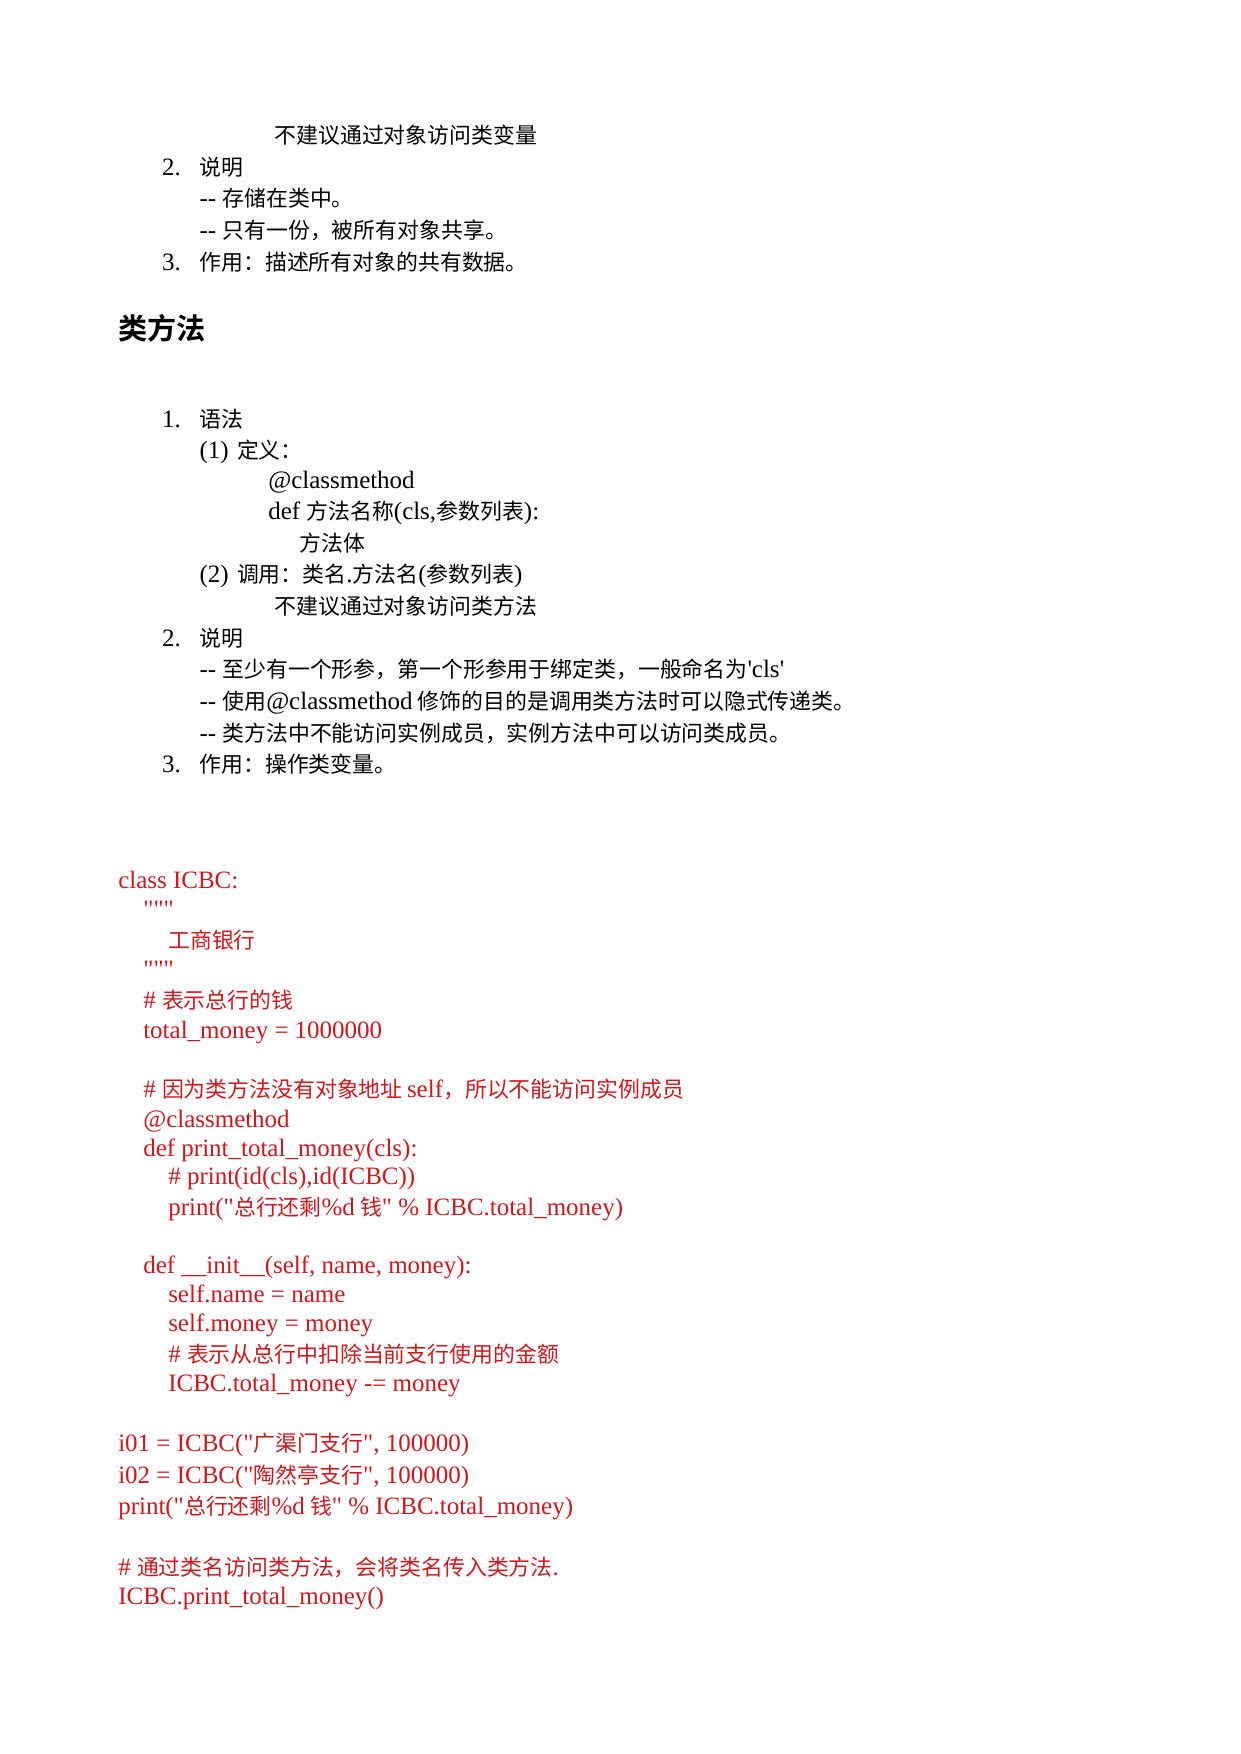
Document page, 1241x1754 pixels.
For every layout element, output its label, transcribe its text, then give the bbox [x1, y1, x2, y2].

list # 表示从总行中扣除当前支行使用的金额 [118, 1337, 1122, 1368]
subtitle 类方法 [118, 306, 1122, 348]
list 作用：操作类变量。 [162, 747, 1122, 779]
list 不建议通过对象访问类方法 [237, 589, 1122, 621]
list ICBC.print_total_money() [118, 1581, 1122, 1610]
list print("总行还剩%d钱" % ICBC.total_money) [118, 1489, 1122, 1521]
list -- 只有一份，被所有对象共享。 [199, 213, 1122, 245]
list -- 至少有一个形参，第一个形参用于绑定类，一般命名为'cls' [199, 652, 1122, 684]
list class ICBC: [118, 865, 1122, 894]
list def print_total_money(cls): [118, 1133, 1122, 1161]
list 说明 [162, 150, 1122, 181]
list 不建议通过对象访问类变量 [237, 118, 1122, 150]
list def __init__(self, name, money): [118, 1251, 1122, 1279]
list # 因为类方法没有对象地址self，所以不能访问实例成员 [118, 1072, 1122, 1104]
list self.name = name [118, 1279, 1122, 1308]
list -- 存储在类中。 [199, 181, 1122, 213]
list 定义： [199, 433, 1122, 465]
list -- 使用@classmethod修饰的目的是调用类方法时可以隐式传递类。 [199, 684, 1122, 716]
list 语法 [162, 402, 1122, 433]
list @classmethod [118, 1104, 1122, 1133]
list self.money = money [118, 1308, 1122, 1337]
list total_money = 1000000 [118, 1015, 1122, 1043]
list 工商银行 [118, 923, 1122, 954]
list i02 = ICBC("陶然亭支行", 100000) [118, 1458, 1122, 1489]
list """ [118, 954, 1122, 983]
list 说明 [162, 621, 1122, 652]
list i01 = ICBC("广渠门支行", 100000) [118, 1426, 1122, 1458]
list @classmethod [243, 465, 1122, 494]
list 作用：描述所有对象的共有数据。 [162, 245, 1122, 276]
list # print(id(cls),id(ICBC)) [118, 1161, 1122, 1190]
list # 通过类名访问类方法，会将类名传入类方法. [118, 1550, 1122, 1581]
list -- 类方法中不能访问实例成员，实例方法中可以访问类成员。 [199, 716, 1122, 747]
list 方法体 [243, 526, 1122, 557]
list # 表示总行的钱 [118, 983, 1122, 1015]
list print("总行还剩%d钱" % ICBC.total_money) [118, 1190, 1122, 1222]
list 调用：类名.方法名(参数列表) [199, 557, 1122, 589]
list """ [118, 894, 1122, 923]
list ICBC.total_money -= money [118, 1368, 1122, 1397]
list def 方法名称(cls,参数列表): [243, 494, 1122, 526]
